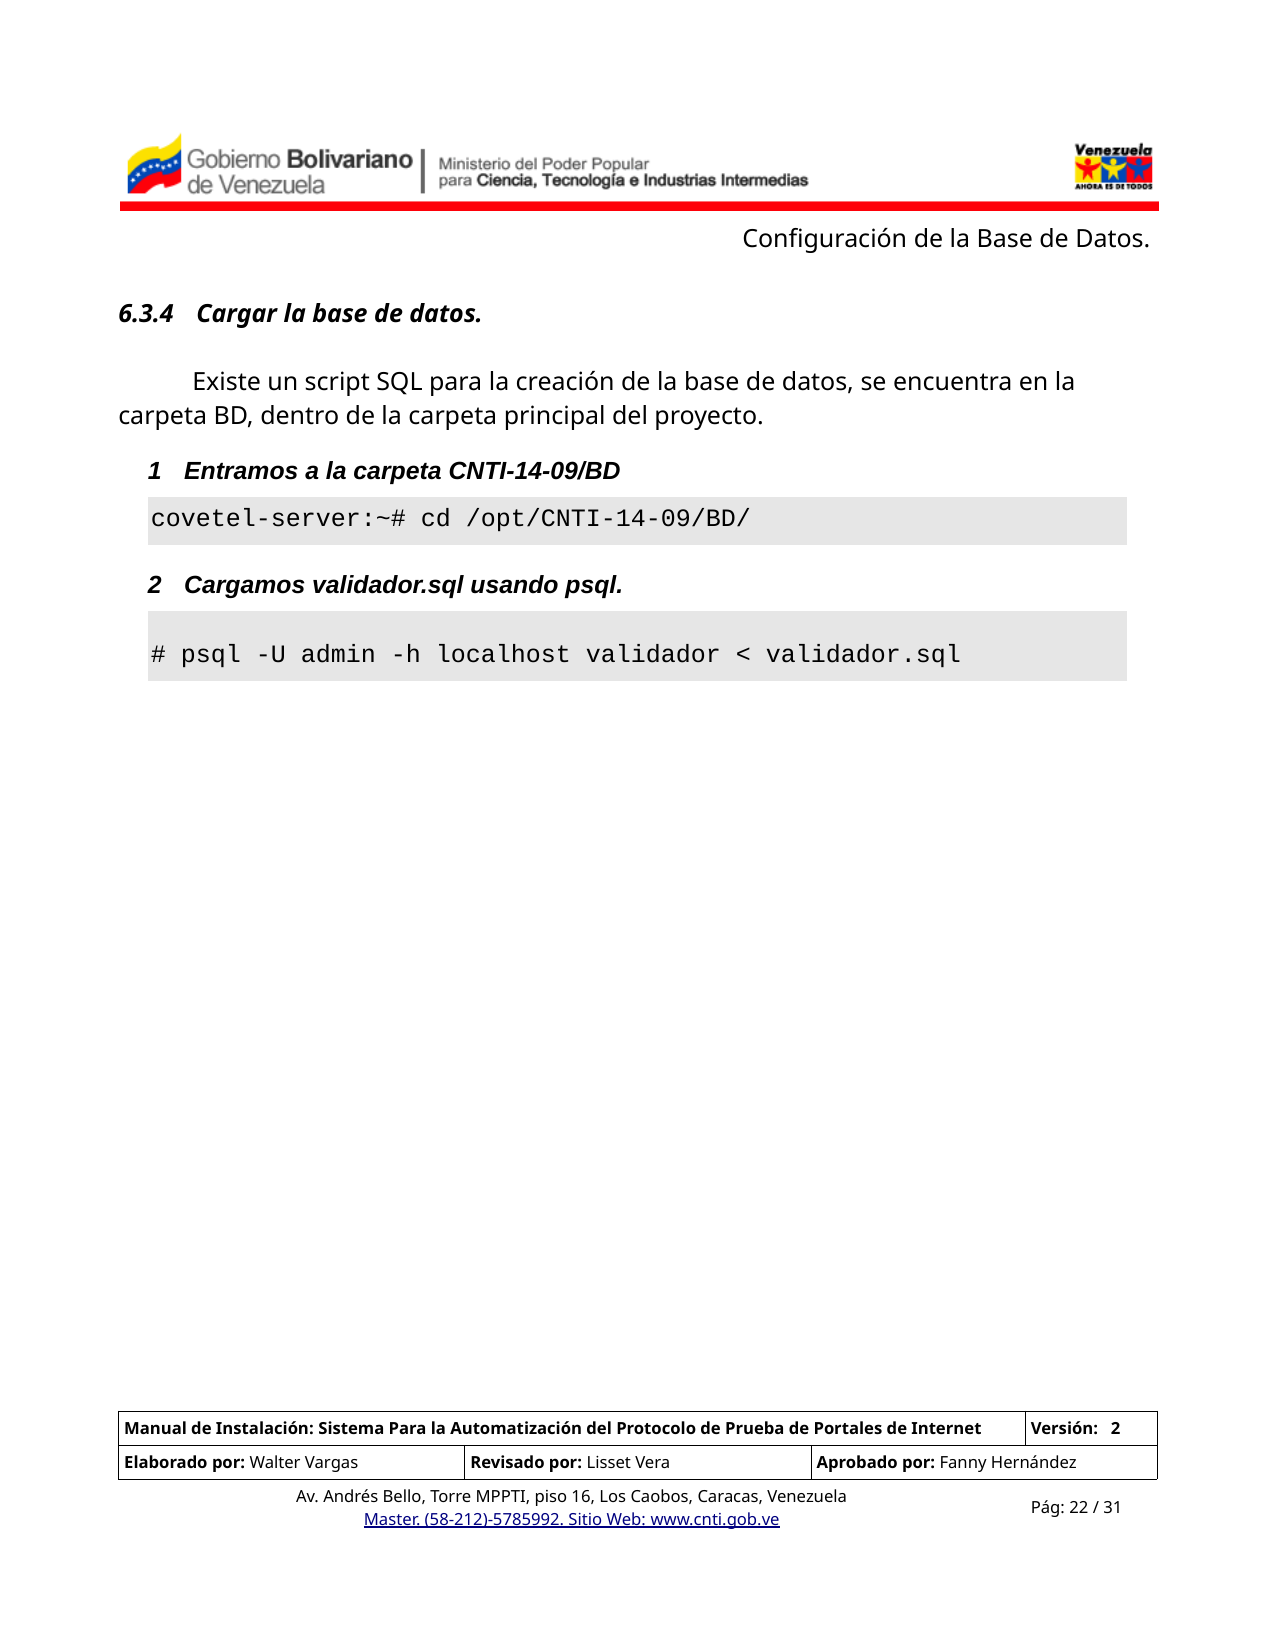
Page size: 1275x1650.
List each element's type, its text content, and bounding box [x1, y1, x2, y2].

text covetel-server:~# cd /opt/CNTI-14-09/BD/ [148, 497, 1127, 537]
picture [120, 125, 1159, 211]
text Existe un script SQL para la creación de la base de datos, se encuentra en la carpeta BD, dentro de la carpeta principal del proyecto. [118, 346, 1157, 431]
subtitle Cargamos validador.sql usando psql. [148, 570, 1157, 599]
subtitle Cargar la base de datos. [118, 295, 1157, 329]
subtitle Entramos a la carpeta CNTI-14-09/BD [148, 456, 1157, 485]
text # psql -U admin -h localhost validador < validador.sql [148, 611, 1127, 673]
